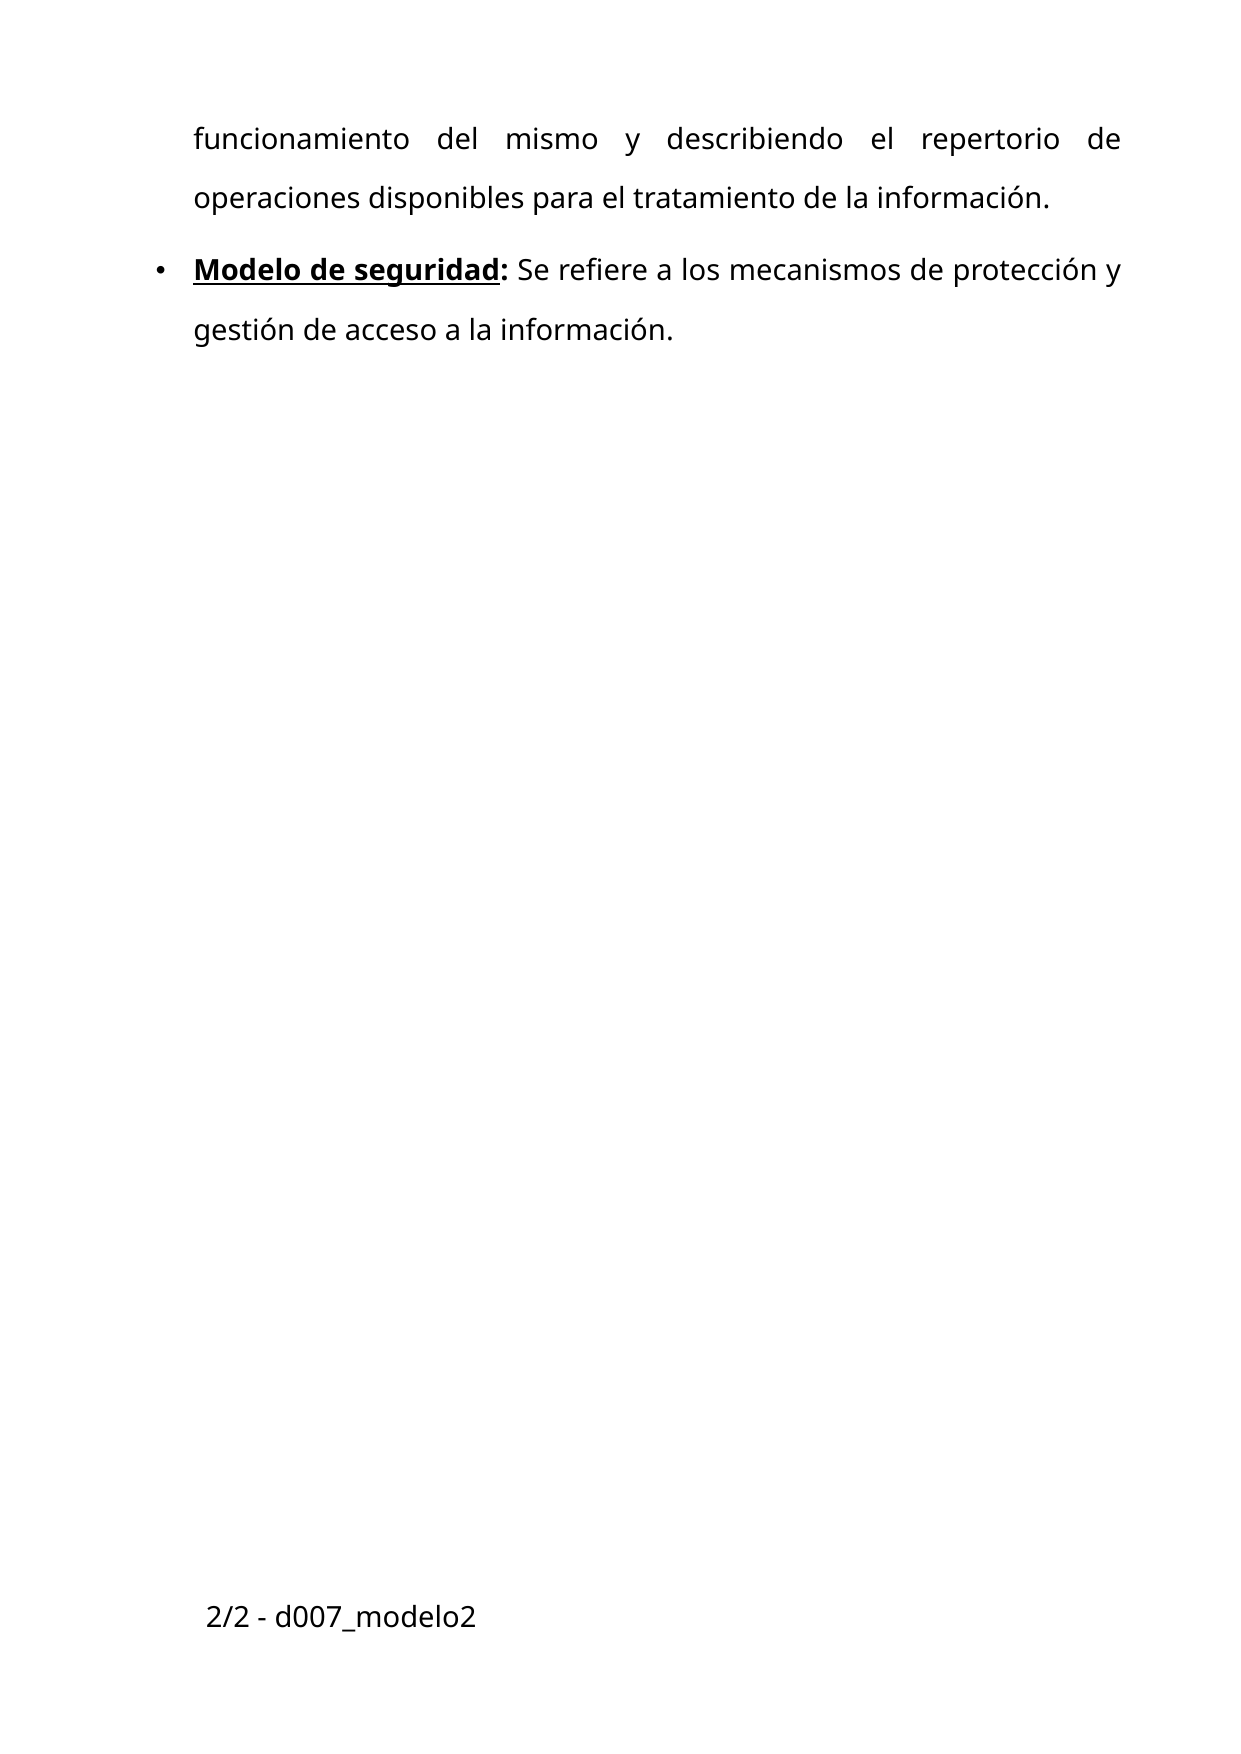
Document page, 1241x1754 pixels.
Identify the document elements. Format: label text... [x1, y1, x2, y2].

list Modelo de seguridad: Se refiere a los mecanismos de protección y gestión de acceso a la información. [156, 249, 1122, 349]
list funcionamiento del mismo y describiendo el repertorio de operaciones disponibles para el tratamiento de la información. [156, 118, 1122, 217]
